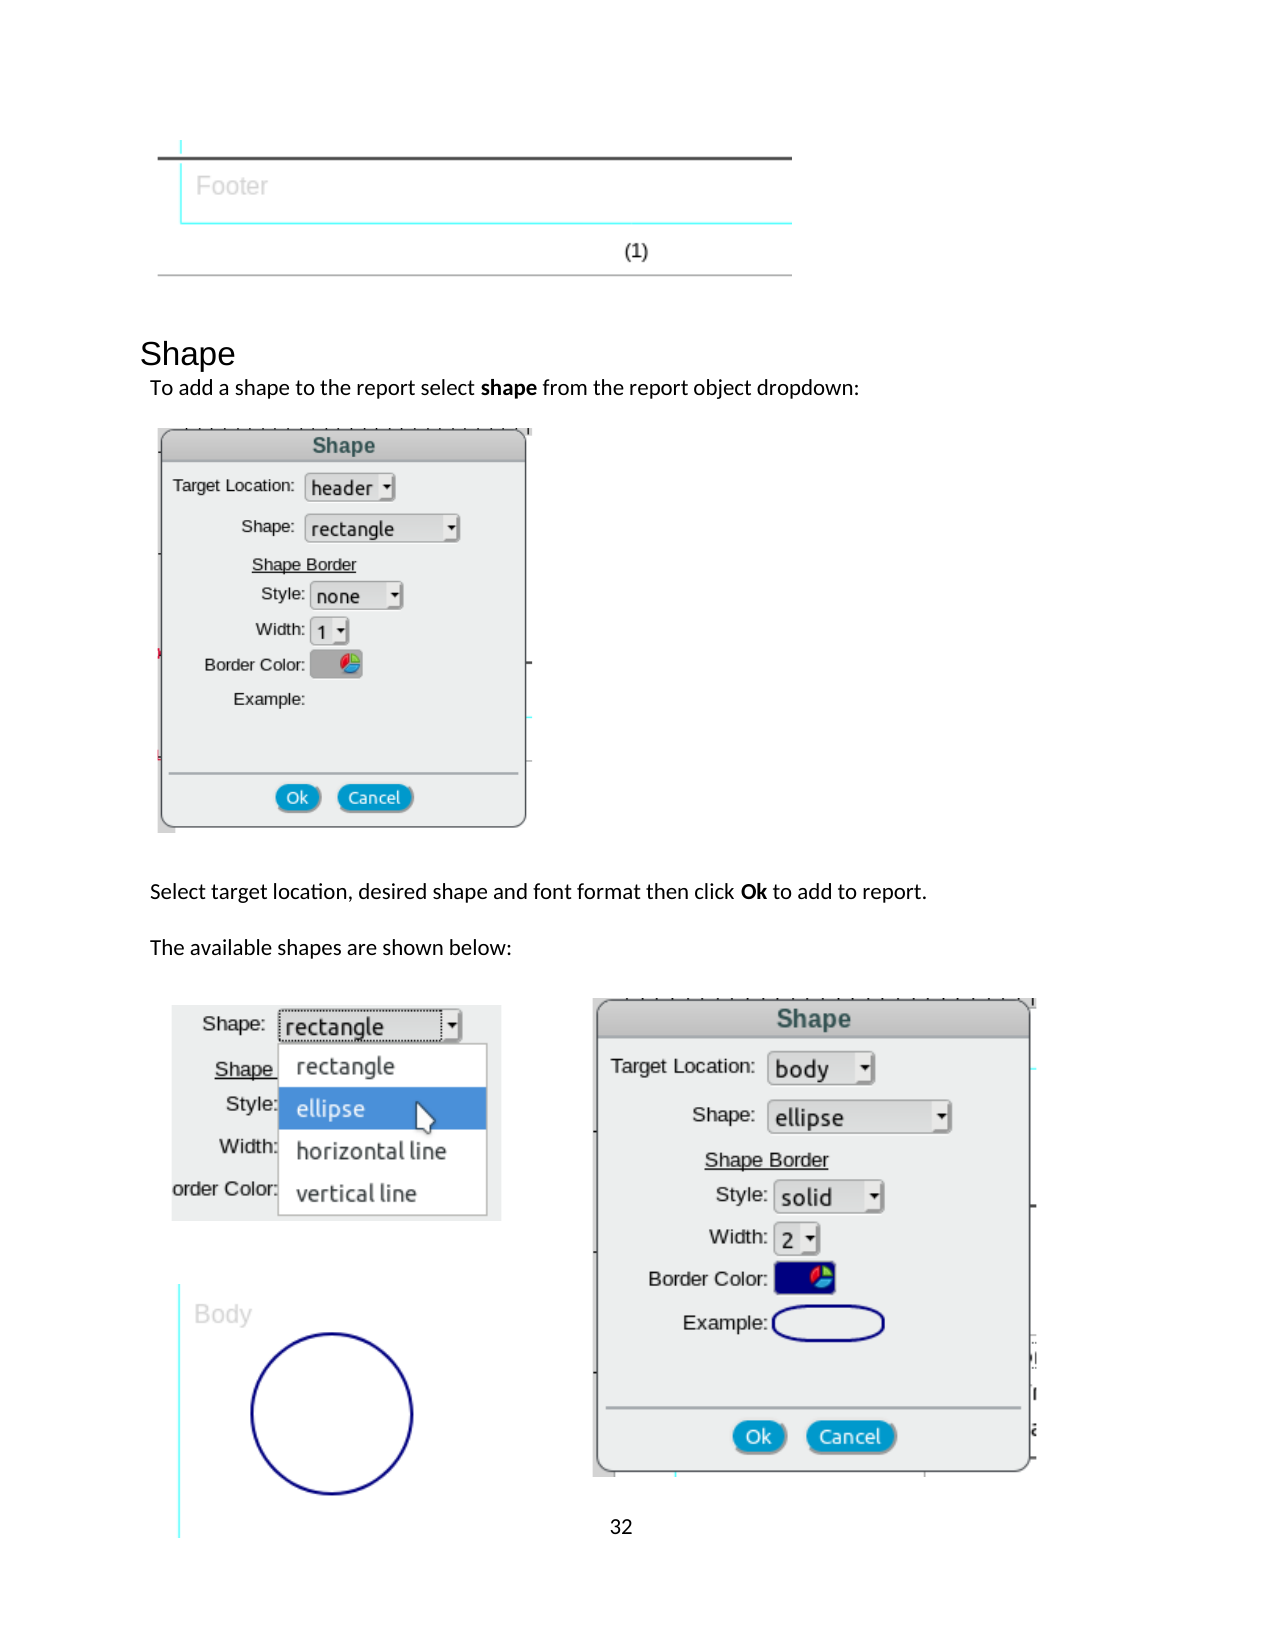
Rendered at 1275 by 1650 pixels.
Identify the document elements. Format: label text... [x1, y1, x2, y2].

picture [171, 1005, 502, 1221]
text To add a shape to the report select shape from the report object dropdown: [150, 373, 1102, 401]
picture [157, 140, 792, 292]
text Select target location, desired shape and font format then click Ok to add to report. [150, 877, 1102, 905]
subtitle Shape [139, 334, 1102, 373]
picture [152, 1284, 481, 1538]
picture [157, 428, 533, 833]
picture [592, 998, 1037, 1477]
text The available shapes are shown below: [150, 933, 1102, 961]
